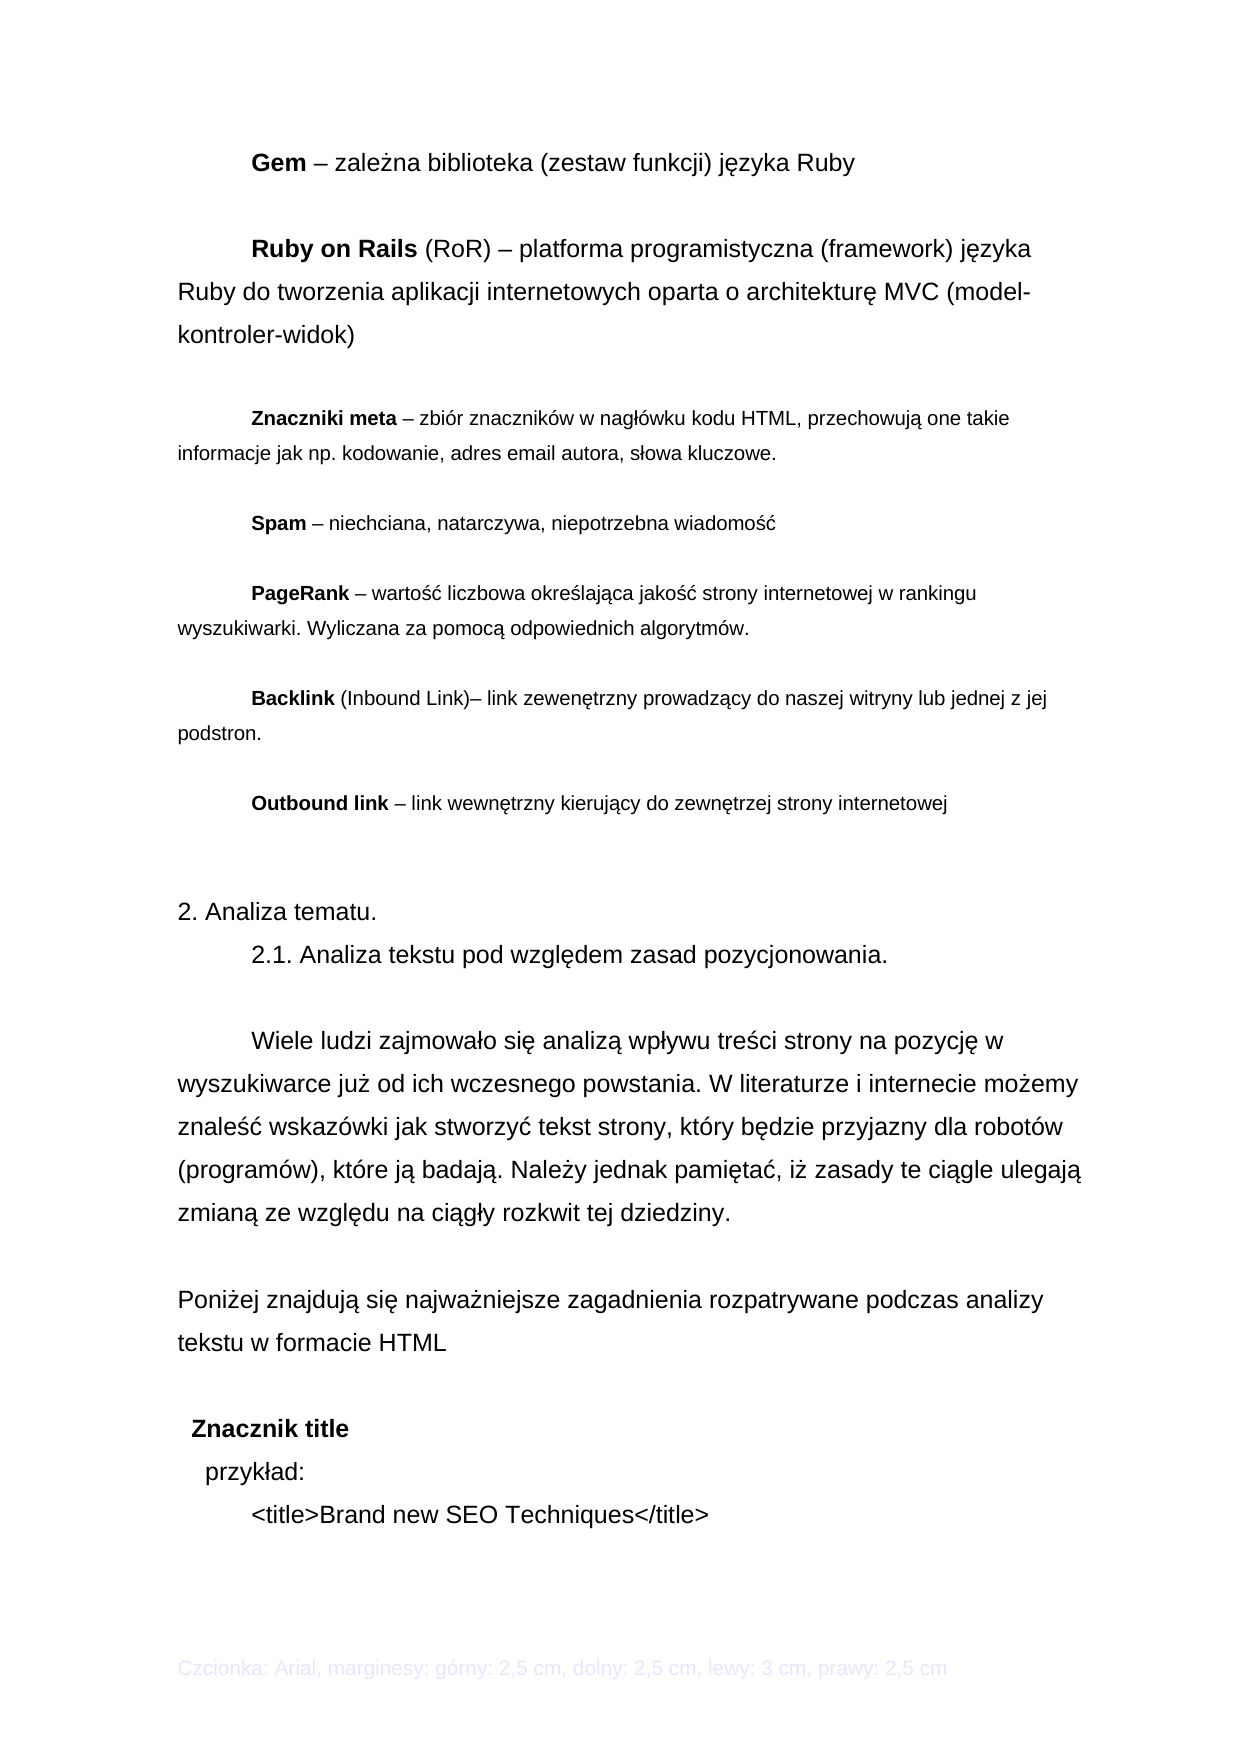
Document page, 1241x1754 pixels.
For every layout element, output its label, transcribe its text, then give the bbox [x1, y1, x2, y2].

text Wiele ludzi zajmowało się analizą wpływu treści strony na pozycję w wyszukiwarce już od ich wczesnego powstania. W literaturze i internecie możemy znaleść wskazówki jak stworzyć tekst strony, który będzie przyjazny dla robotów (programów), które ją badają. Należy jednak pamiętać, iż zasady te ciągle ulegają zmianą ze względu na ciągły rozkwit tej dziedziny. [177, 1026, 1092, 1227]
text Gem – zależna biblioteka (zestaw funkcji) języka Ruby [177, 148, 1092, 176]
text Znaczniki meta – zbiór znaczników w nagłówku kodu HTML, przechowują one takie informacje jak np. kodowanie, adres email autora, słowa kluczowe. [177, 406, 1092, 465]
text Spam – niechciana, natarczywa, niepotrzebna wiadomość [177, 511, 1092, 535]
text przykład: [177, 1457, 1092, 1486]
text Poniżej znajdują się najważniejsze zagadnienia rozpatrywane podczas analizy tekstu w formacie HTML [177, 1284, 1092, 1356]
text Ruby on Rails (RoR) – platforma programistyczna (framework) języka Ruby do tworzenia aplikacji internetowych oparta o architekturę MVC (model-kontroler-widok) [177, 234, 1092, 349]
text Outbound link – link wewnętrzny kierujący do zewnętrzej strony internetowej [177, 791, 1092, 815]
text <title>Brand new SEO Techniques</title> [177, 1500, 1092, 1529]
text Backlink (Inbound Link)– link zewenętrzny prowadzący do naszej witryny lub jednej z jej podstron. [177, 686, 1092, 745]
text 2.1. Analiza tekstu pod względem zasad pozycjonowania. [177, 939, 1092, 968]
text Znacznik title [177, 1414, 1092, 1443]
text PageRank – wartość liczbowa określająca jakość strony internetowej w rankingu wyszukiwarki. Wyliczana za pomocą odpowiednich algorytmów. [177, 581, 1092, 640]
text 2. Analiza tematu. [177, 896, 1092, 925]
